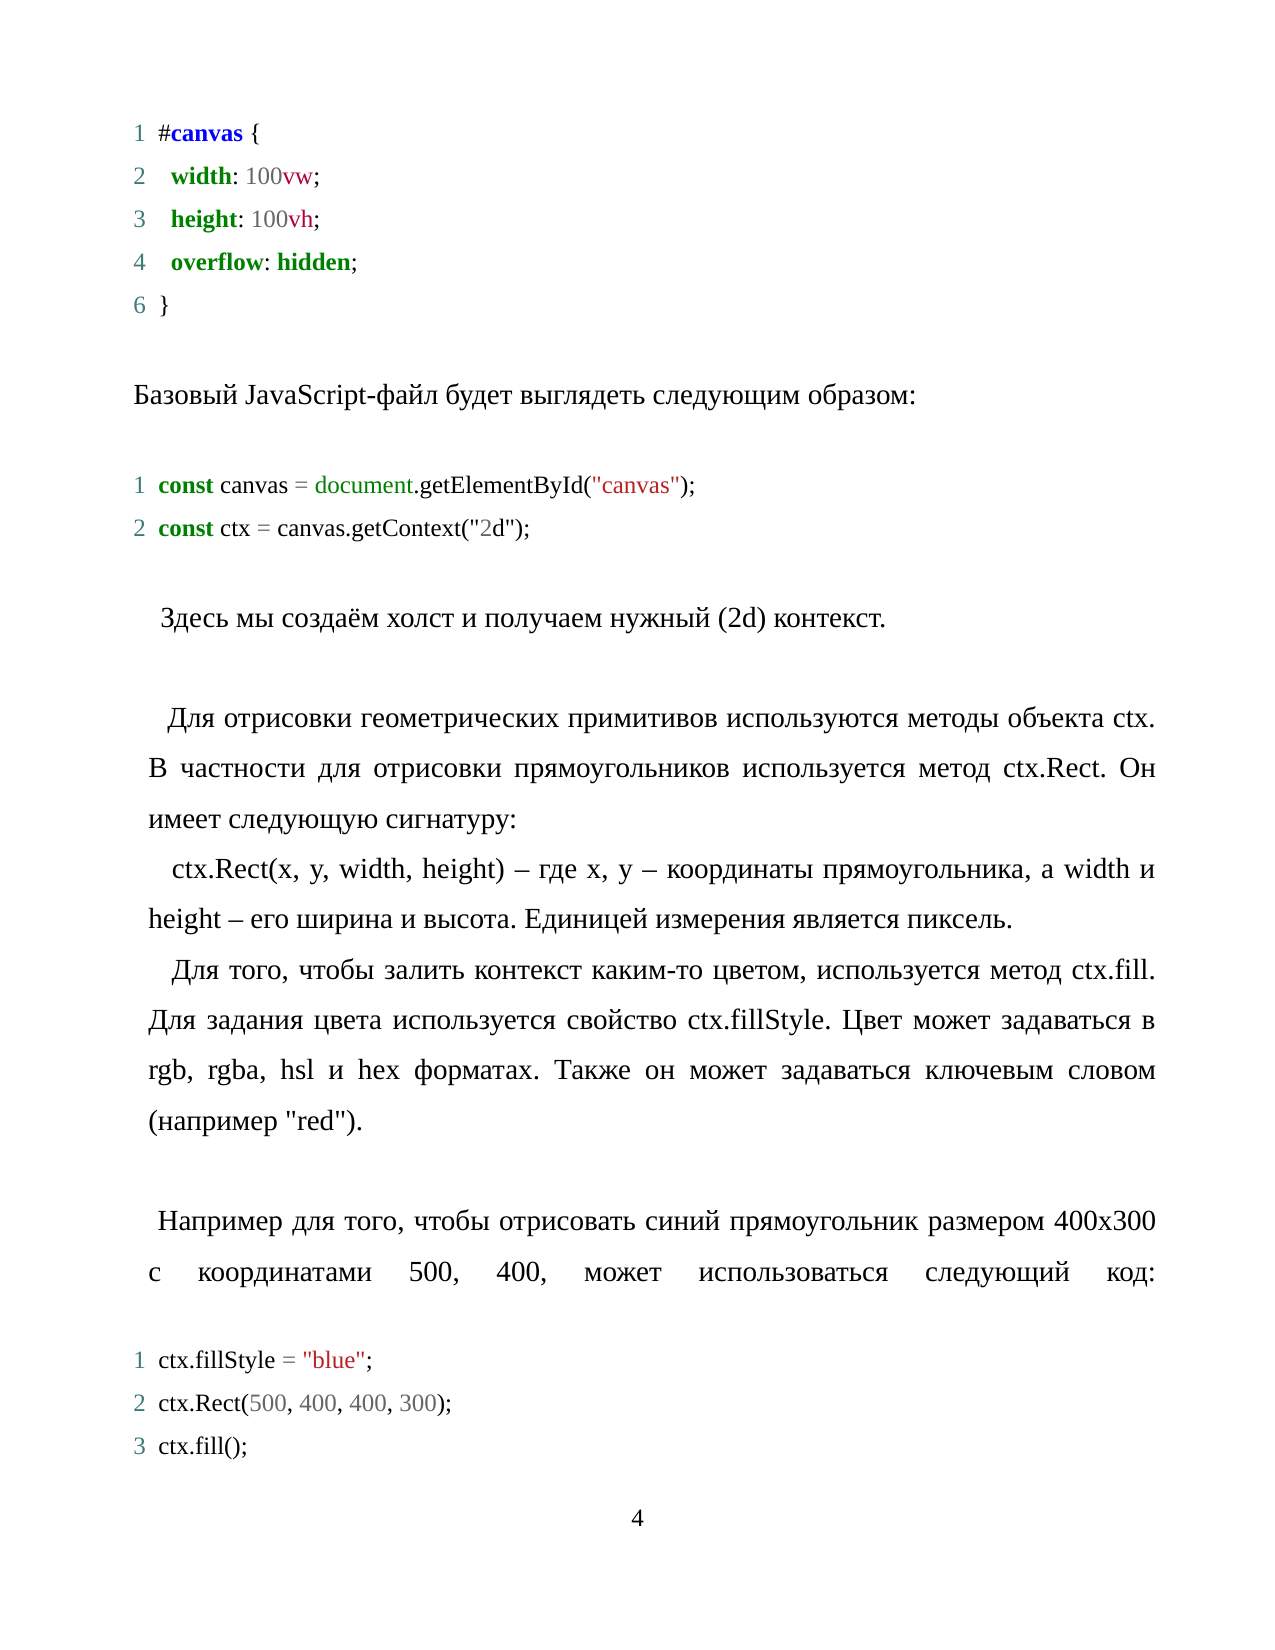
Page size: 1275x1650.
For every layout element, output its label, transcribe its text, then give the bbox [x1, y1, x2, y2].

text Базовый JavaScript-файл будет выглядеть следующим образом: [133, 377, 1157, 410]
text 1 #canvas { [133, 118, 1157, 147]
text Для того, чтобы залить контекст каким-то цветом, используется метод ctx.fill. Для задания цвета используется свойство ctx.fillStyle. Цвет может задаваться в rgb, rgba, hsl и hex форматах. Также он может задаваться ключевым словом (например "red"). [133, 952, 1157, 1136]
text ctx.Rect(x, y, width, height) – где x, y – координаты прямоугольника, а width и height – его ширина и высота. Единицей измерения является пиксель. [133, 851, 1157, 935]
text Для отрисовки геометрических примитивов используются методы объекта ctx. В частности для отрисовки прямоугольников используется метод ctx.Rect. Он имеет следующую сигнатуру: [133, 700, 1157, 834]
text 3 height: 100vh; [133, 204, 1157, 233]
text Здесь мы создаём холст и получаем нужный (2d) контекст. [133, 600, 1157, 633]
text 6 } [133, 291, 1157, 319]
text 2 width: 100vw; [133, 161, 1157, 190]
text 3 ctx.fill(); [133, 1431, 1157, 1460]
text 4 overflow: hidden; [133, 247, 1157, 276]
text 2 ctx.Rect(500, 400, 400, 300); [133, 1388, 1157, 1417]
text Например для того, чтобы отрисовать синий прямоугольник размером 400x300 с координатами 500, 400, может использоваться следующий код: [133, 1203, 1157, 1330]
text 1 const canvas = document.getElementById("canvas"); [133, 470, 1157, 499]
text 2 const ctx = canvas.getContext("2d"); [133, 513, 1157, 585]
text 1 ctx.fillStyle = "blue"; [133, 1345, 1157, 1373]
